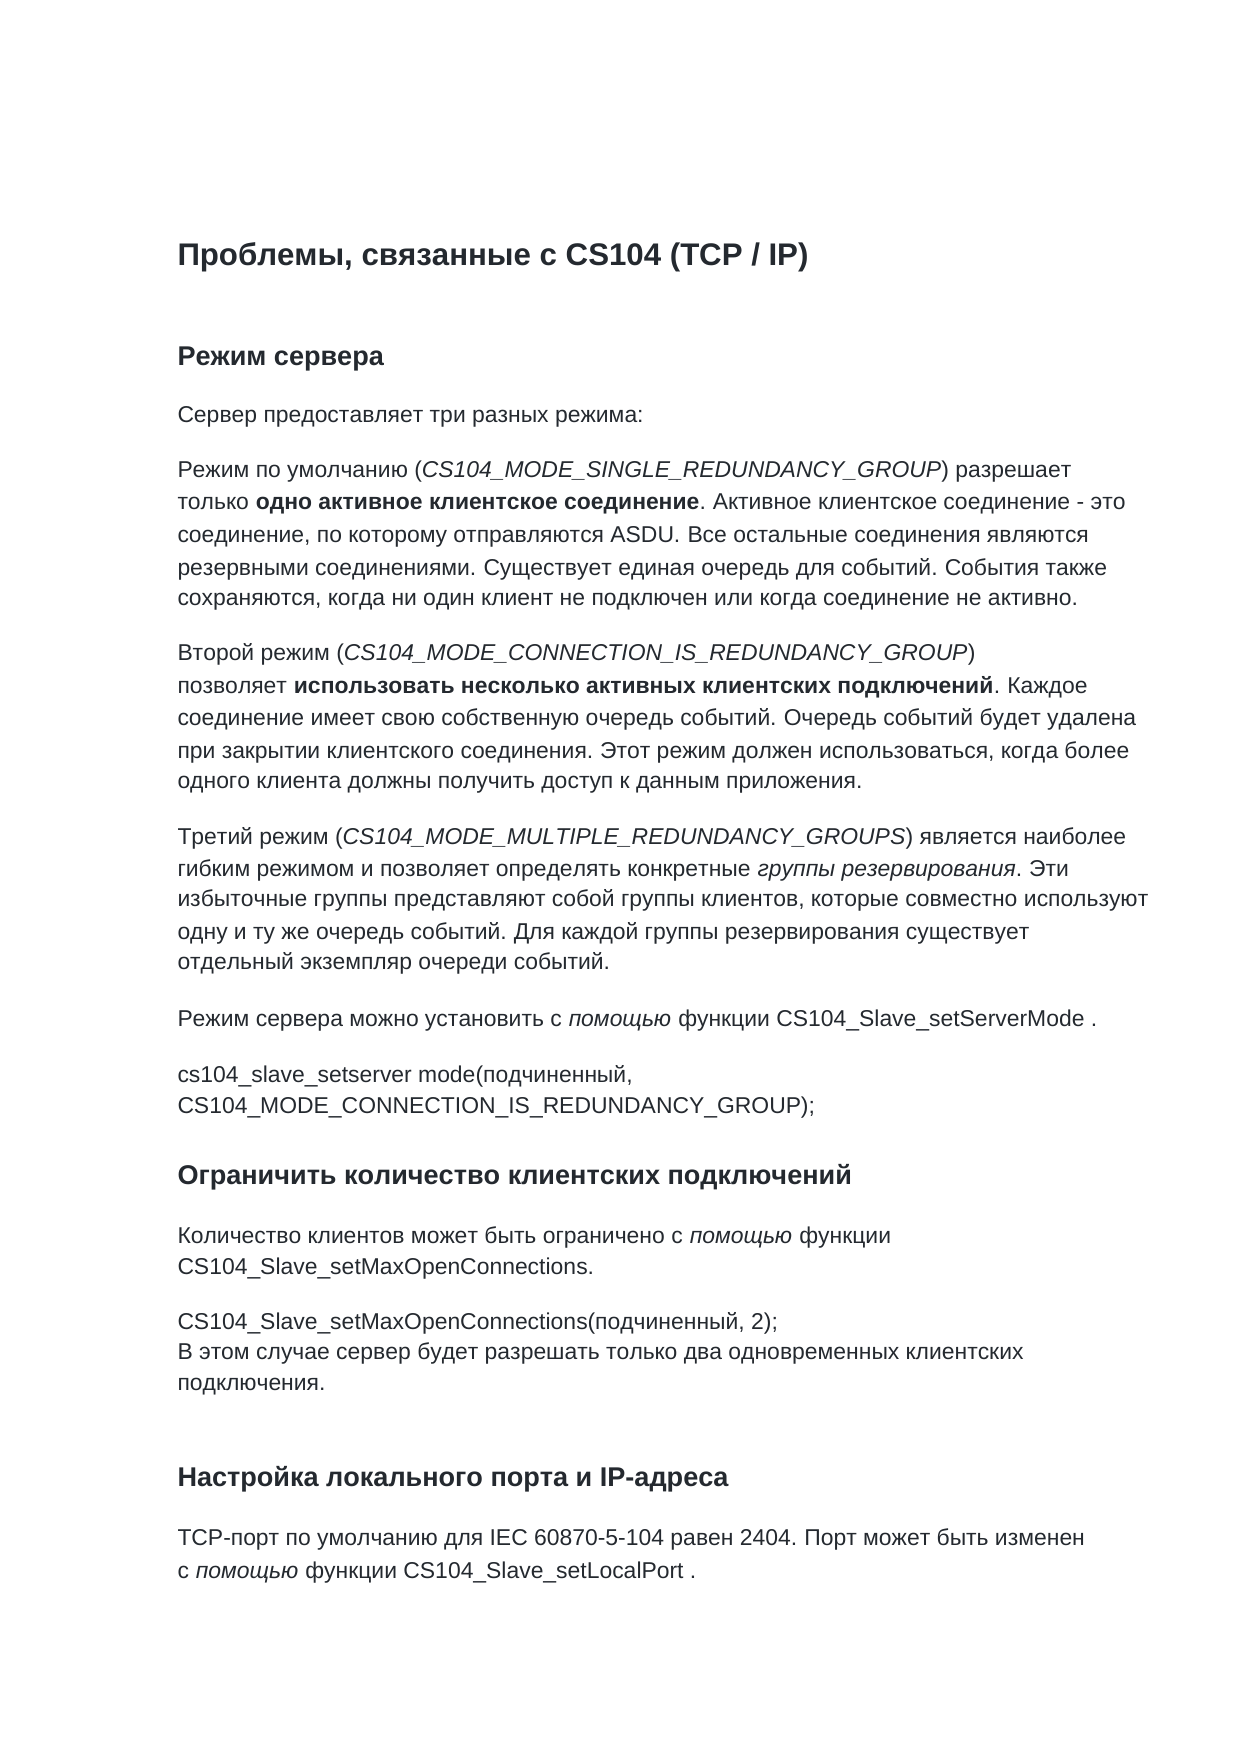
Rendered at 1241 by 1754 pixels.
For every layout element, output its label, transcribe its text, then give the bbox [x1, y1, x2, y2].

text Третий режим (CS104_MODE_MULTIPLE_REDUNDANCY_GROUPS) является наиболее гибким режимом и позволяет определять конкретные группы резервирования. Эти избыточные группы представляют собой группы клиентов, которые совместно используют одну и ту же очередь событий. Для каждой группы резервирования существует отдельный экземпляр очереди событий. [177, 823, 1152, 974]
text cs104_slave_setserver mode(подчиненный, CS104_MODE_CONNECTION_IS_REDUNDANCY_GROUP); [177, 1061, 1152, 1118]
text Режим по умолчанию (CS104_MODE_SINGLE_REDUNDANCY_GROUP) разрешает только одно активное клиентское соединение. Активное клиентское соединение - это соединение, по которому отправляются ASDU. Все остальные соединения являются резервными соединениями. Существует единая очередь для событий. События также сохраняются, когда ни один клиент не подключен или когда соединение не активно. [177, 456, 1152, 611]
text Проблемы, связанные с CS104 (TCP / IP) [177, 236, 1152, 272]
text В этом случае сервер будет разрешать только два одновременных клиентских подключения. [177, 1338, 1152, 1395]
text Количество клиентов может быть ограничено с помощью функции CS104_Slave_setMaxOpenConnections. [177, 1220, 1152, 1279]
text Режим сервера можно установить с помощью функции CS104_Slave_setServerMode . [177, 1003, 1152, 1032]
text TCP-порт по умолчанию для IEC 60870-5-104 равен 2404. Порт может быть изменен с помощью функции CS104_Slave_setLocalPort . [177, 1522, 1152, 1583]
text Второй режим (CS104_MODE_CONNECTION_IS_REDUNDANCY_GROUP) позволяет использовать несколько активных клиентских подключений. Каждое соединение имеет свою собственную очередь событий. Очередь событий будет удалена при закрытии клиентского соединения. Этот режим должен использоваться, когда более одного клиента должны получить доступ к данным приложения. [177, 639, 1152, 794]
text Настройка локального порта и IP-адреса [177, 1461, 1152, 1492]
text CS104_Slave_setMaxOpenConnections(подчиненный, 2); [177, 1308, 1152, 1334]
text Режим сервера [177, 340, 1152, 371]
text Сервер предоставляет три разных режима: [177, 401, 1152, 427]
text Ограничить количество клиентских подключений [177, 1159, 1152, 1191]
